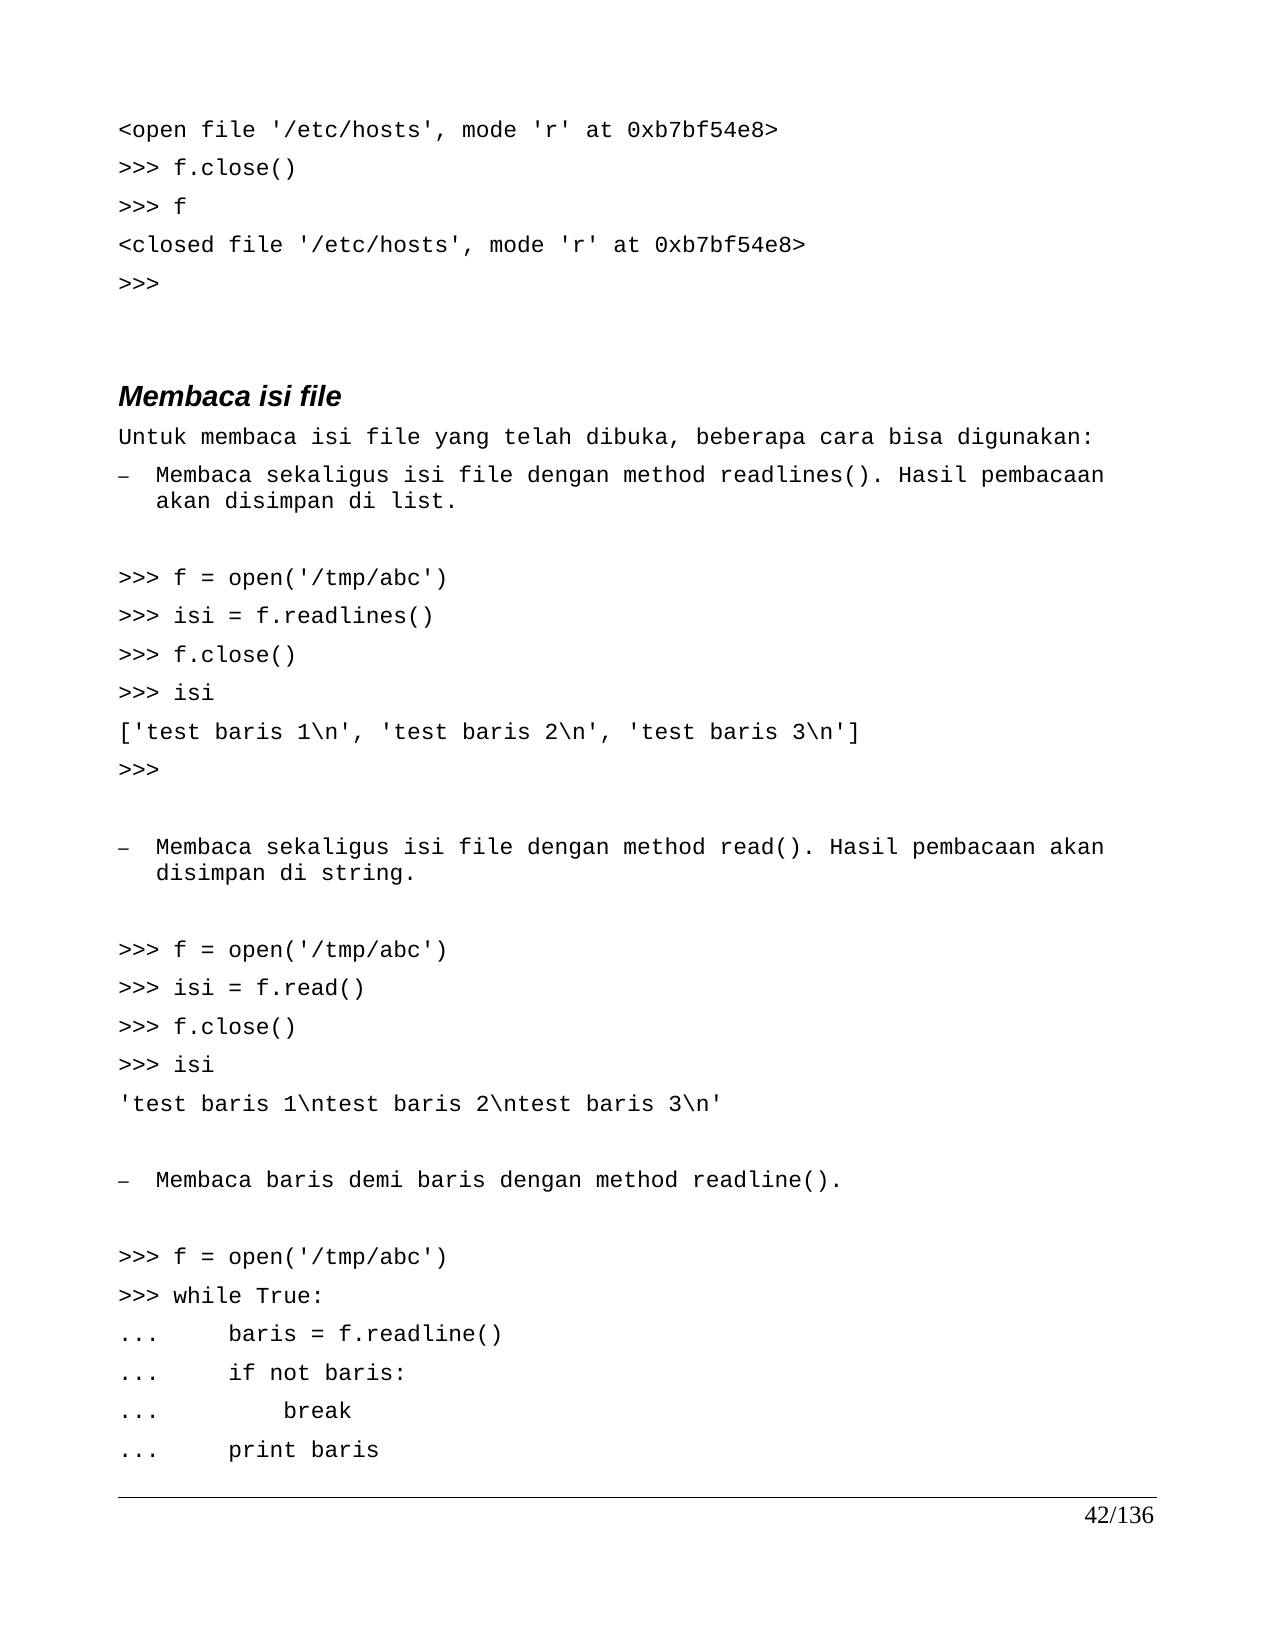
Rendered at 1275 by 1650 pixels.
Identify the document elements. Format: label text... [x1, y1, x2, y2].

text >>> f.close() [118, 1015, 1157, 1041]
text >>> isi [118, 682, 1157, 708]
subtitle Membaca isi file [118, 379, 1157, 413]
text >>> f [118, 195, 1157, 221]
text ... print baris [118, 1438, 1157, 1464]
list Membaca sekaligus isi file dengan method readlines(). Hasil pembacaan akan disimpan di list. [118, 463, 1157, 515]
list Membaca sekaligus isi file dengan method read(). Hasil pembacaan akan disimpan di string. [118, 835, 1157, 887]
text ... break [118, 1399, 1157, 1425]
text >>> f.close() [118, 643, 1157, 669]
text >>> f.close() [118, 157, 1157, 182]
text >>> [118, 758, 1157, 784]
text Untuk membaca isi file yang telah dibuka, beberapa cara bisa digunakan: [118, 425, 1157, 451]
text >>> isi [118, 1053, 1157, 1079]
text <open file '/etc/hosts', mode 'r' at 0xb7bf54e8> [118, 118, 1157, 144]
text >>> isi = f.readlines() [118, 605, 1157, 631]
list Membaca baris demi baris dengan method readline(). [118, 1169, 1157, 1195]
text >>> f = open('/tmp/abc') [118, 566, 1157, 592]
text 'test baris 1\ntest baris 2\ntest baris 3\n' [118, 1092, 1157, 1118]
text <closed file '/etc/hosts', mode 'r' at 0xb7bf54e8> [118, 233, 1157, 259]
text ... if not baris: [118, 1361, 1157, 1387]
text ... baris = f.readline() [118, 1323, 1157, 1348]
text >>> while True: [118, 1284, 1157, 1310]
text >>> isi = f.read() [118, 977, 1157, 1003]
text ['test baris 1\n', 'test baris 2\n', 'test baris 3\n'] [118, 720, 1157, 746]
text >>> f = open('/tmp/abc') [118, 1246, 1157, 1272]
text >>> f = open('/tmp/abc') [118, 938, 1157, 964]
text >>> [118, 272, 1157, 298]
